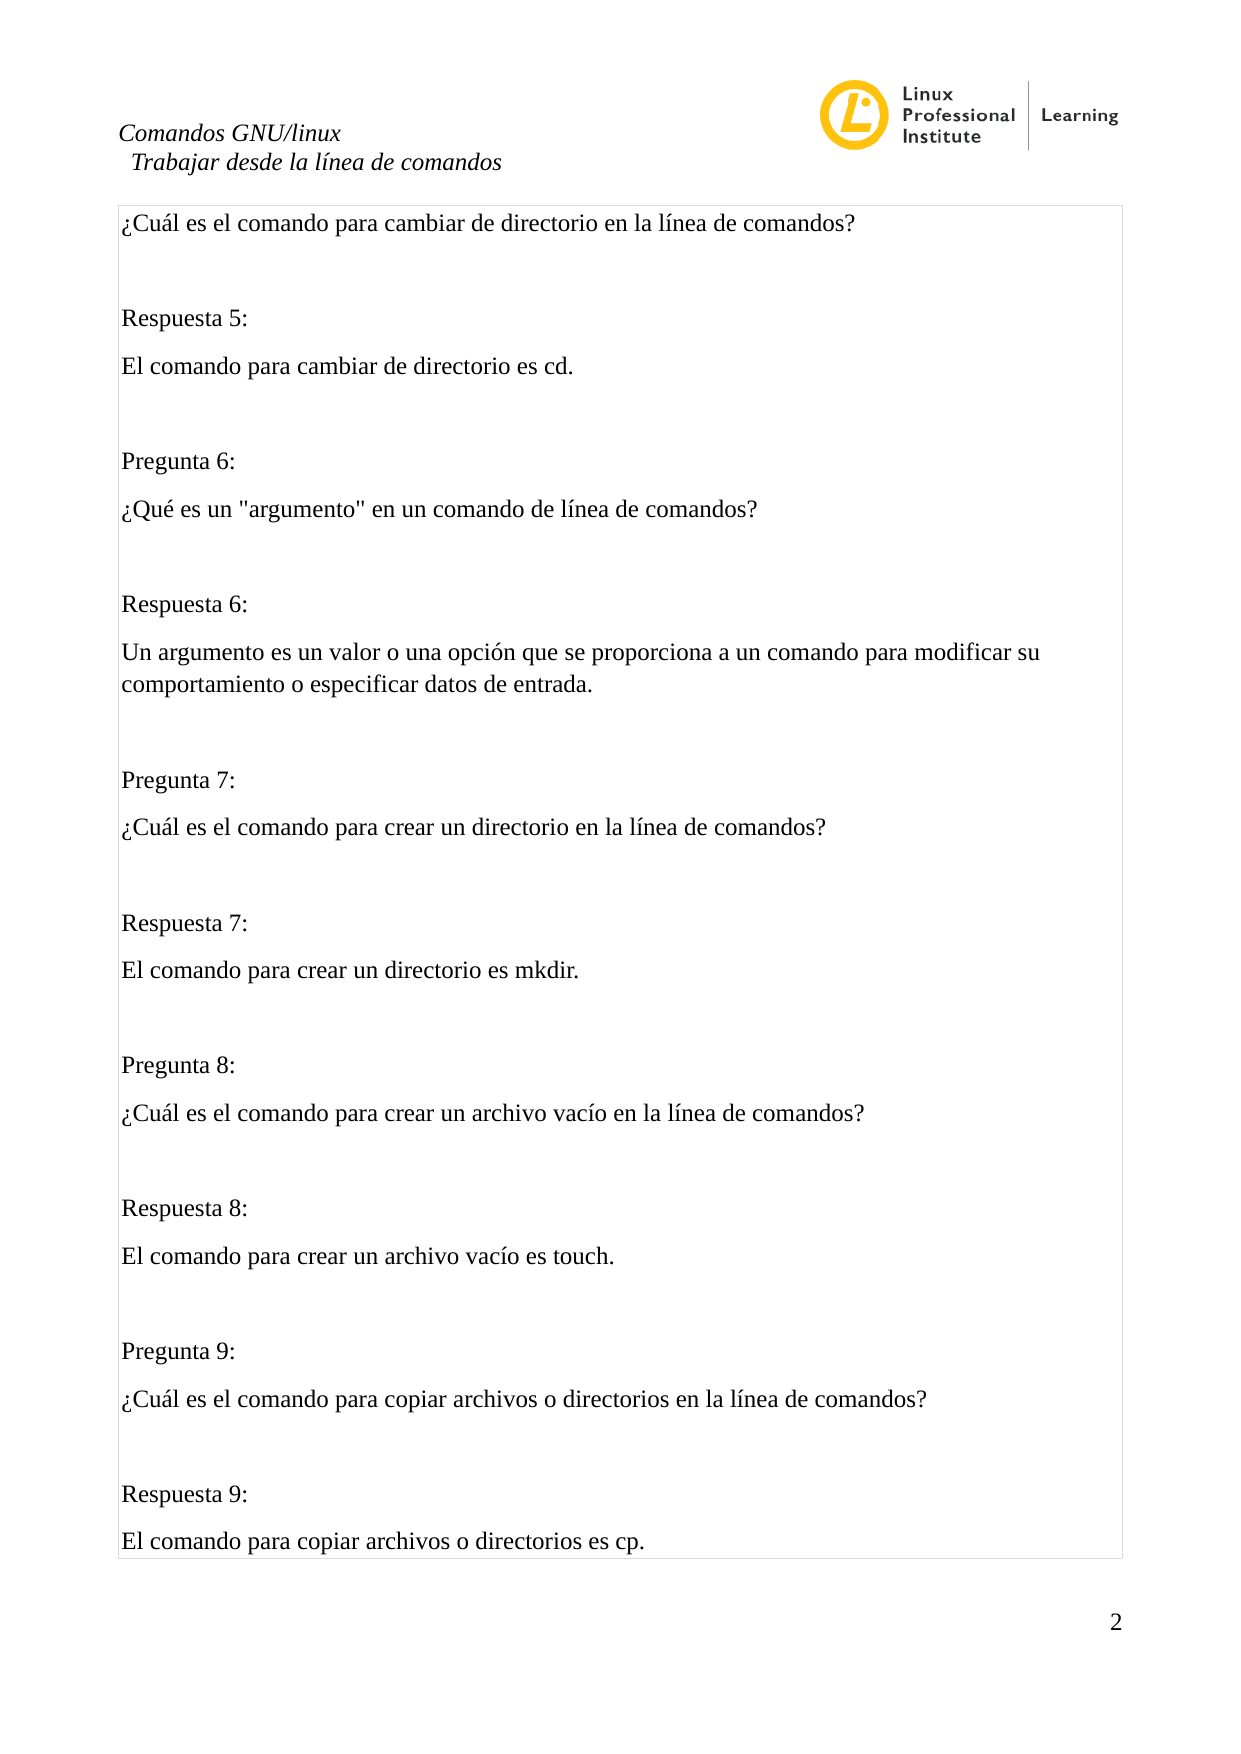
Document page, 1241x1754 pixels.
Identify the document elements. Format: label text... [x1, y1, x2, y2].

text ¿Cuál es el comando para crear un archivo vacío en la línea de comandos? [119, 1095, 1122, 1127]
text Pregunta 8: [119, 1047, 1122, 1079]
text ¿Cuál es el comando para cambiar de directorio en la línea de comandos? [119, 206, 1122, 237]
text Pregunta 9: [119, 1333, 1122, 1365]
text ¿Cuál es el comando para crear un directorio en la línea de comandos? [119, 809, 1122, 841]
text Pregunta 7: [119, 762, 1122, 793]
text Respuesta 8: [119, 1190, 1122, 1222]
text Respuesta 9: [119, 1476, 1122, 1508]
text Un argumento es un valor o una opción que se proporciona a un comando para modificar su comportamiento o especificar datos de entrada. [119, 633, 1122, 698]
text Respuesta 7: [119, 904, 1122, 936]
text Respuesta 6: [119, 586, 1122, 618]
text Respuesta 5: [119, 300, 1122, 332]
text El comando para cambiar de directorio es cd. [119, 348, 1122, 380]
text El comando para crear un directorio es mkdir. [119, 952, 1122, 984]
text ¿Cuál es el comando para copiar archivos o directorios en la línea de comandos? [119, 1381, 1122, 1412]
picture [819, 79, 1119, 151]
text El comando para crear un archivo vacío es touch. [119, 1238, 1122, 1269]
text ¿Qué es un "argumento" en un comando de línea de comandos? [119, 491, 1122, 522]
text Pregunta 6: [119, 443, 1122, 475]
text El comando para copiar archivos o directorios es cp. [119, 1523, 1122, 1558]
